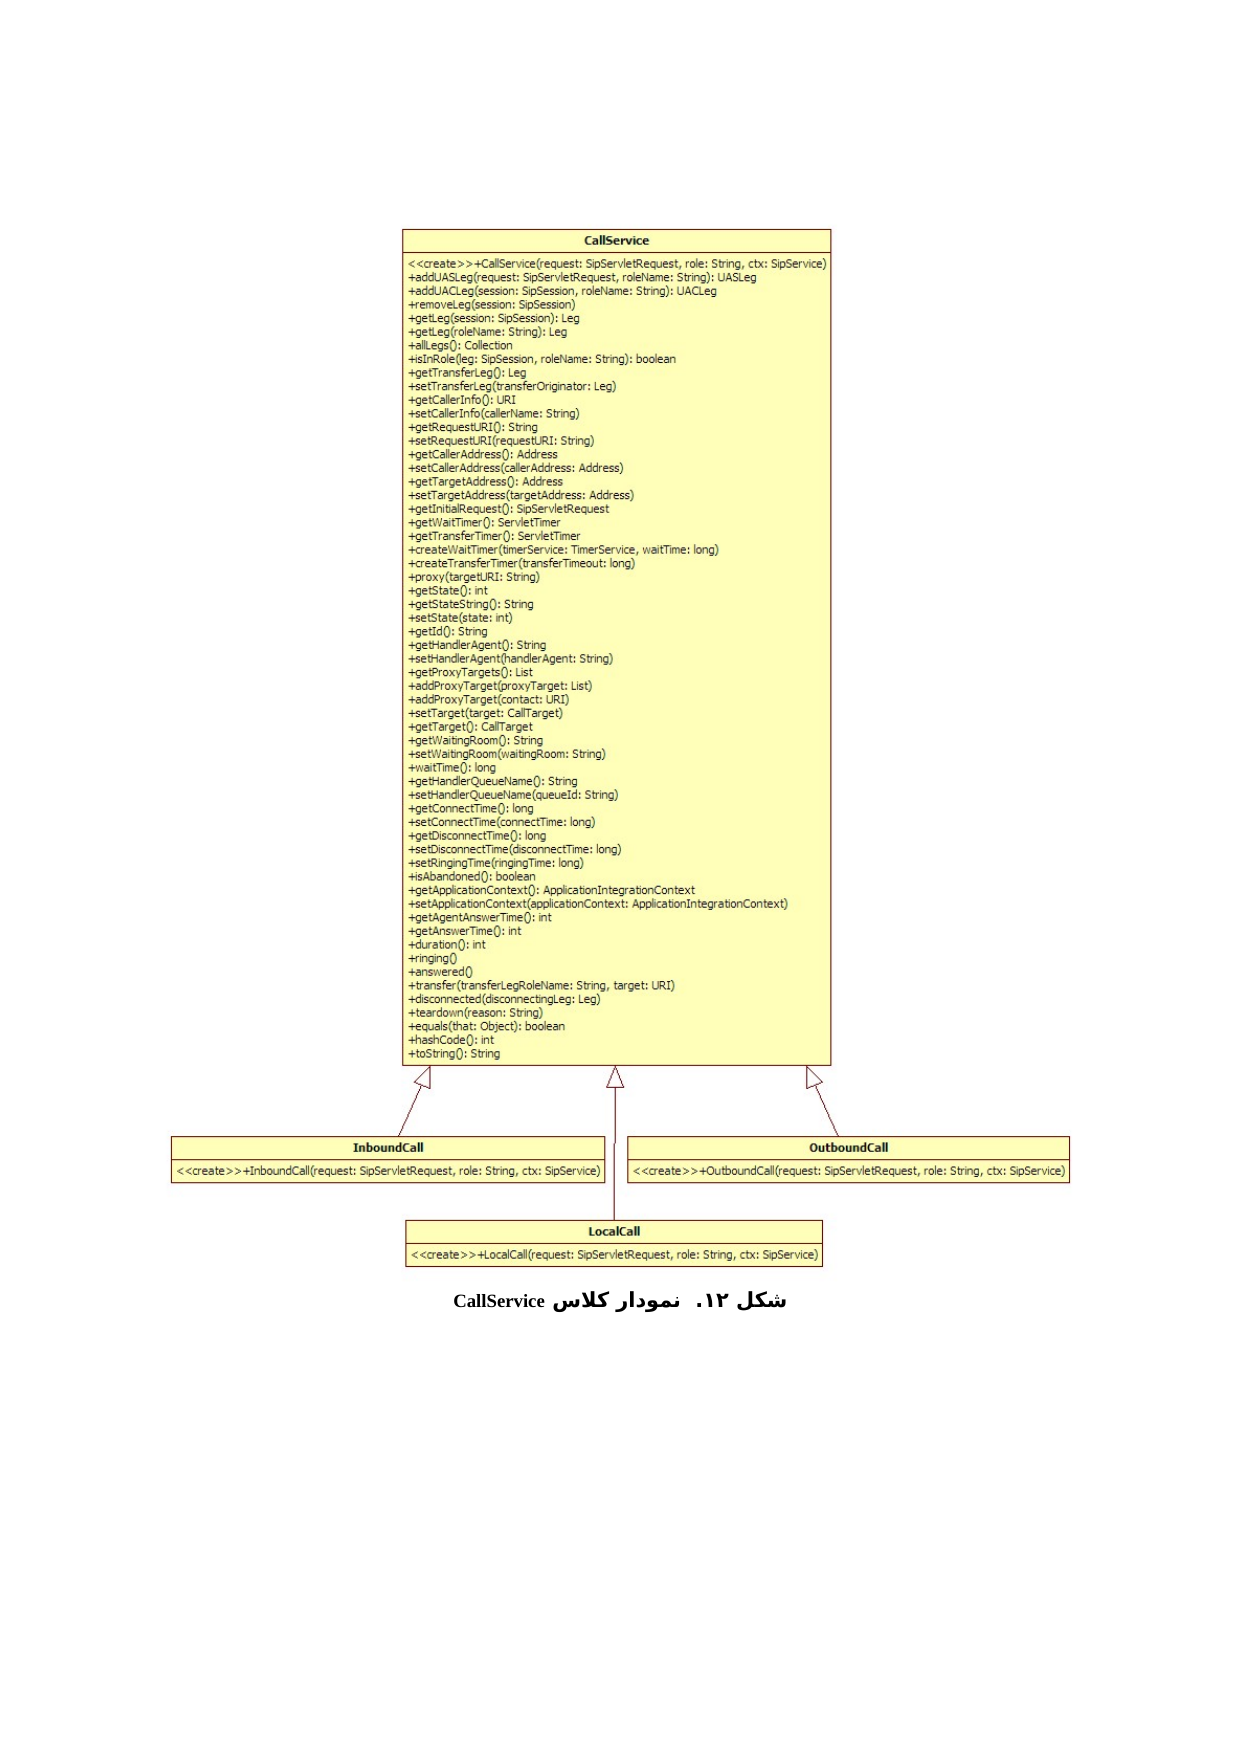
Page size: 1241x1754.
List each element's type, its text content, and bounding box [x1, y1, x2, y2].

picture [150, 209, 1091, 1288]
text شکل ۱۲. نمودار کلاس CallService [150, 1288, 1091, 1312]
